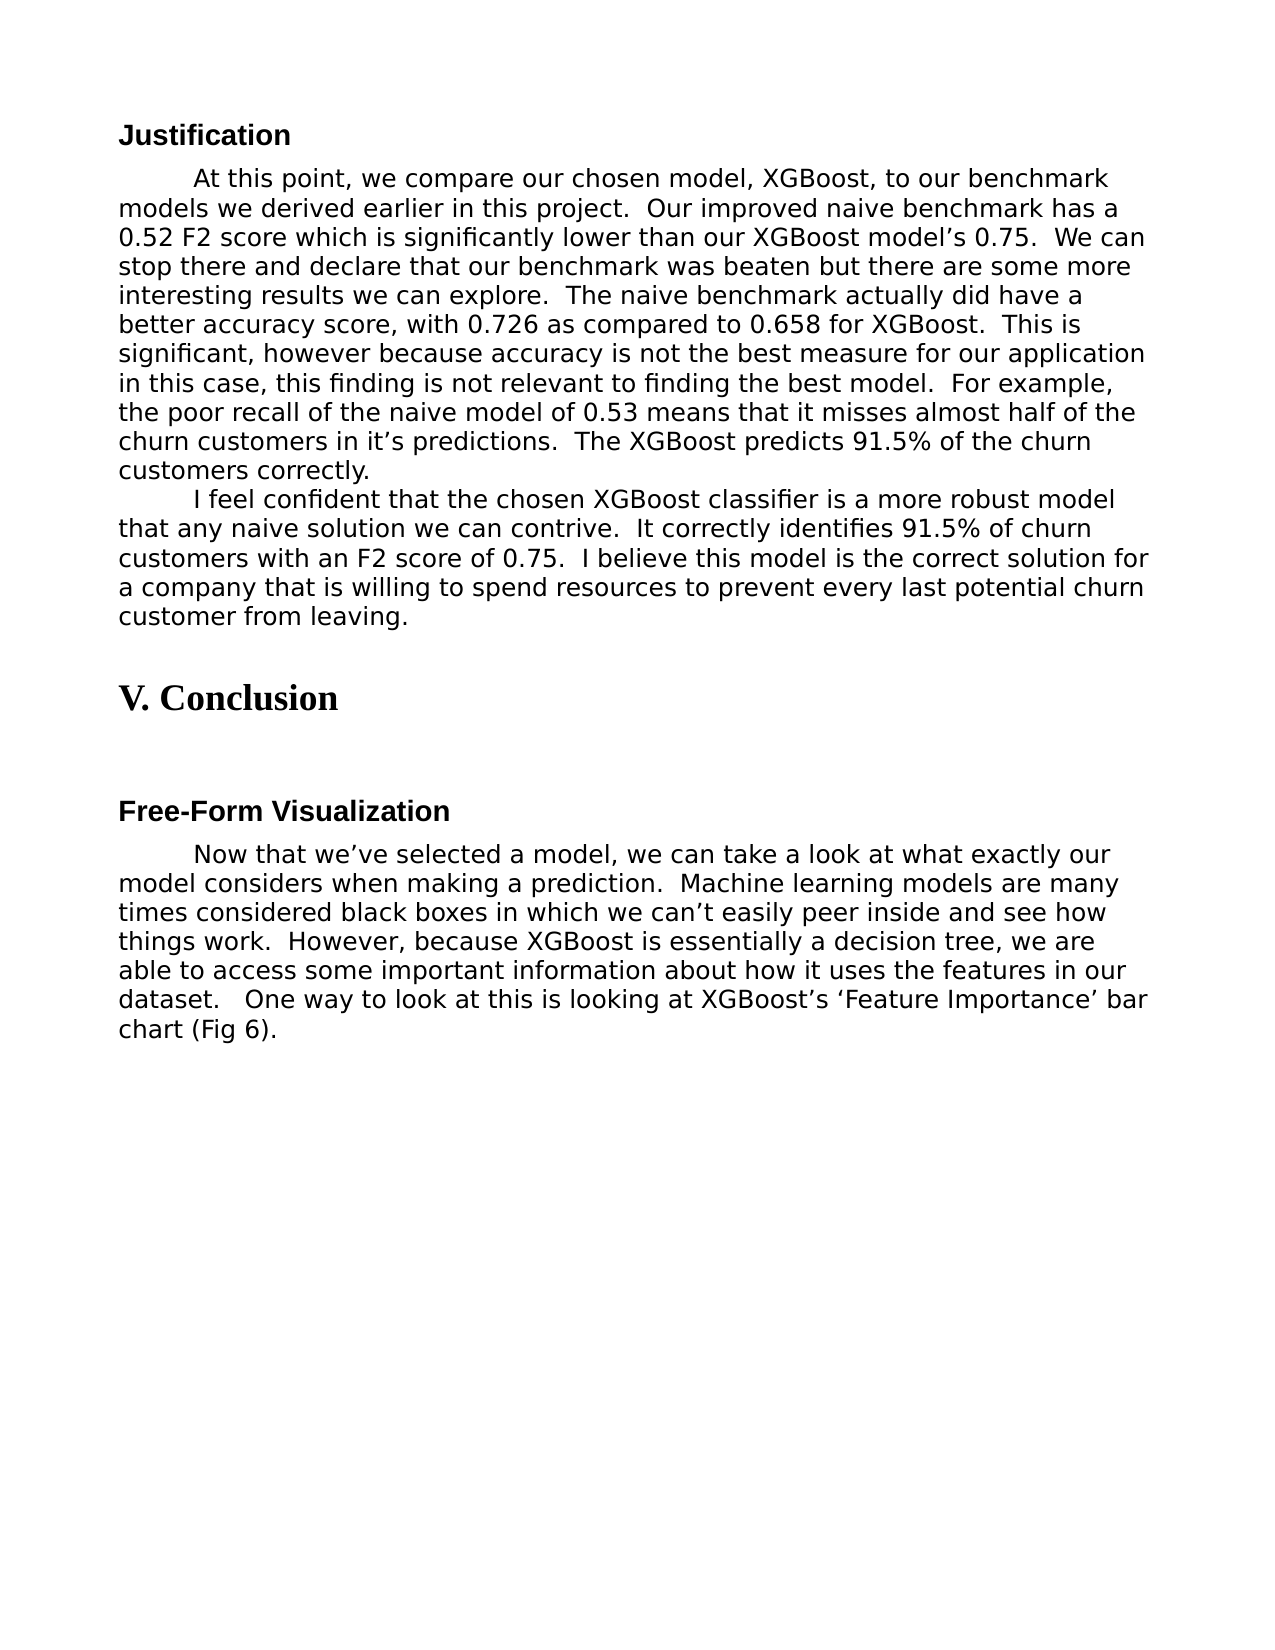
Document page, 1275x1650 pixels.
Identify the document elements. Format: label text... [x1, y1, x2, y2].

subtitle V. Conclusion [118, 676, 1157, 719]
text At this point, we compare our chosen model, XGBoost, to our benchmark models we derived earlier in this project. Our improved naive benchmark has a 0.52 F2 score which is significantly lower than our XGBoost model’s 0.75. We can stop there and declare that our benchmark was beaten but there are some more interesting results we can explore. The naive benchmark actually did have a better accuracy score, with 0.726 as compared to 0.658 for XGBoost. This is significant, however because accuracy is not the best measure for our application in this case, this finding is not relevant to finding the best model. For example, the poor recall of the naive model of 0.53 means that it misses almost half of the churn customers in it’s predictions. The XGBoost predicts 91.5% of the churn customers correctly. I feel confident that the chosen XGBoost classifier is a more robust model that any naive solution we can contrive. It correctly identifies 91.5% of churn customers with an F2 score of 0.75. I believe this model is the correct solution for a company that is willing to spend resources to prevent every last potential churn customer from leaving. [118, 164, 1157, 631]
text Now that we’ve selected a model, we can take a look at what exactly our model considers when making a prediction. Machine learning models are many times considered black boxes in which we can’t easily peer inside and see how things work. However, because XGBoost is essentially a decision tree, we are able to access some important information about how it uses the features in our dataset. One way to look at this is looking at XGBoost’s ‘Feature Importance’ bar chart (Fig 6). [118, 840, 1157, 1044]
subtitle Free-Form Visualization [118, 793, 1157, 827]
subtitle Justification [118, 118, 1157, 152]
